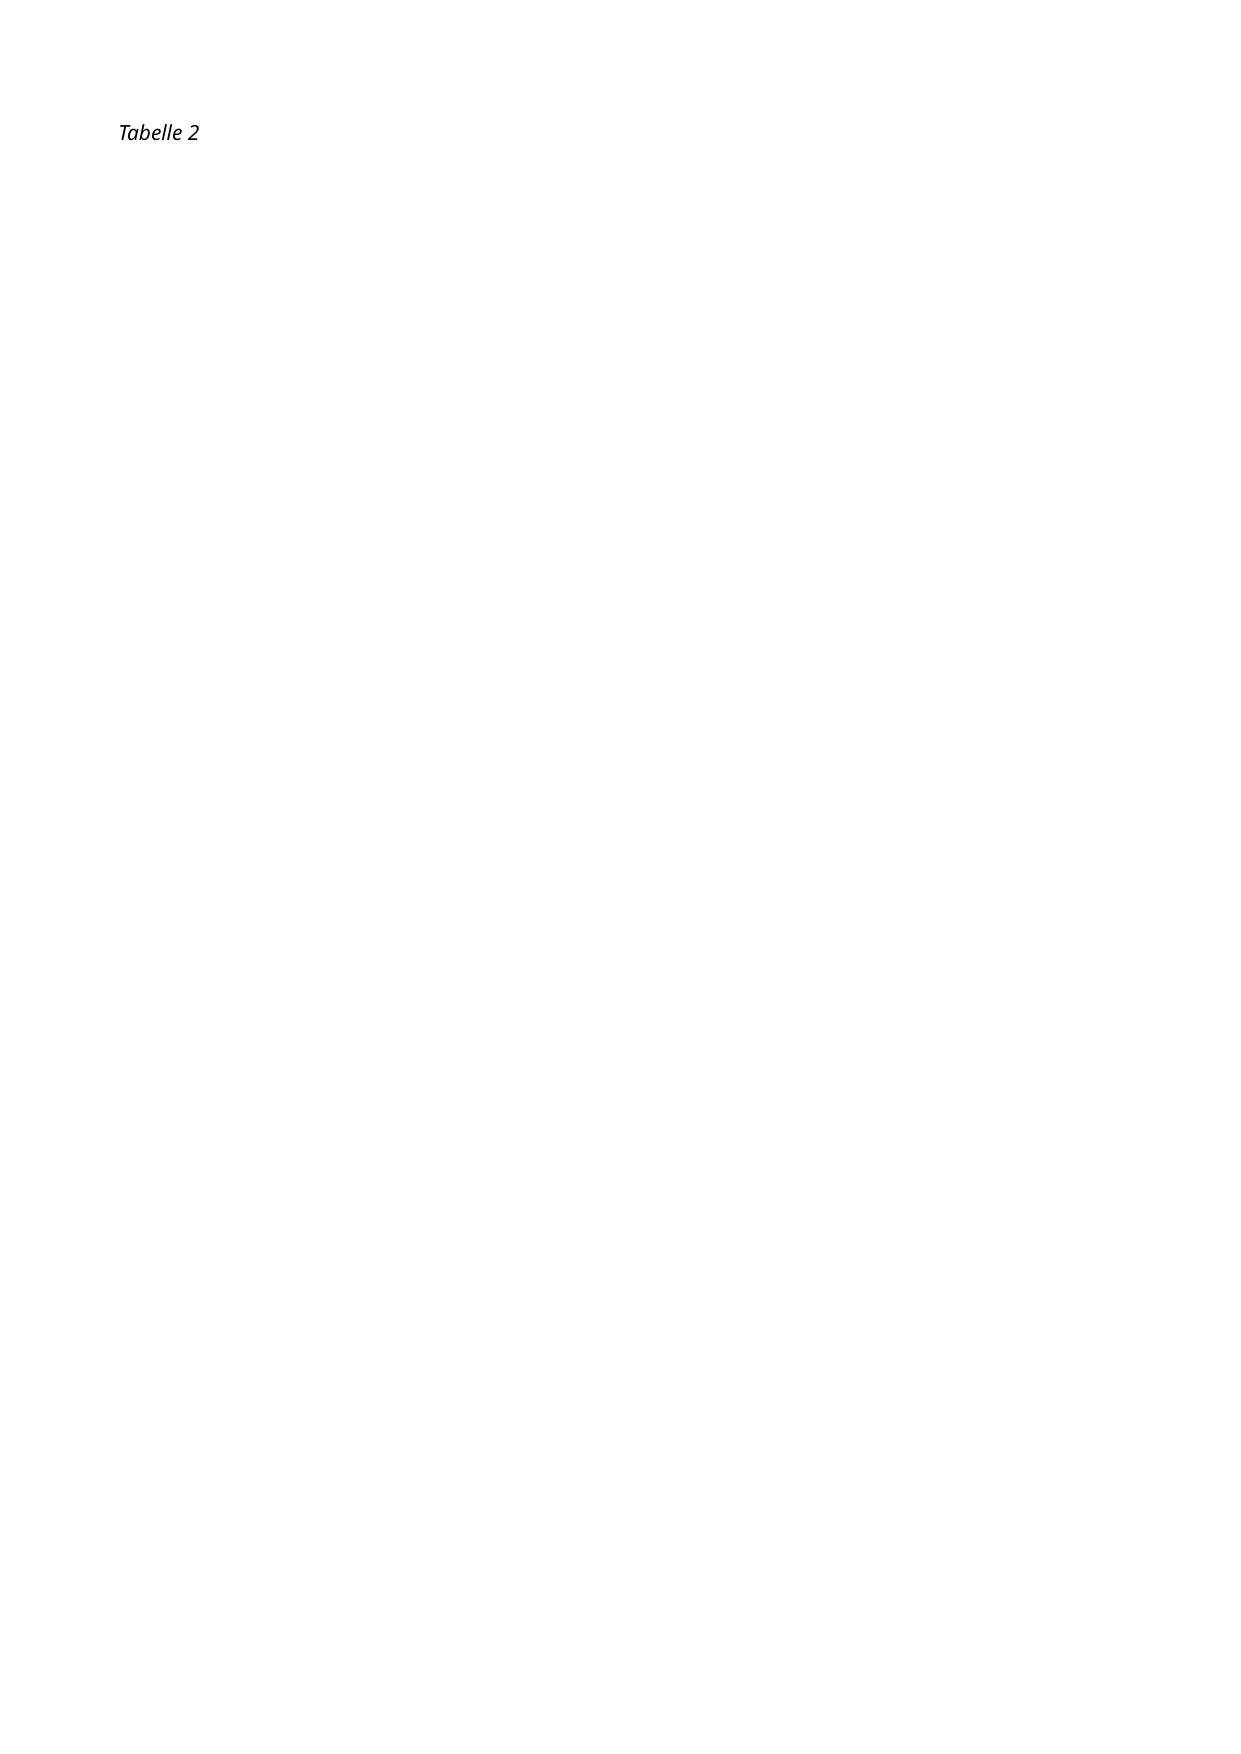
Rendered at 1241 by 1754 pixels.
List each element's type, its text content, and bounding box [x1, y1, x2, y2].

text Tabelle 2 [118, 118, 1122, 147]
